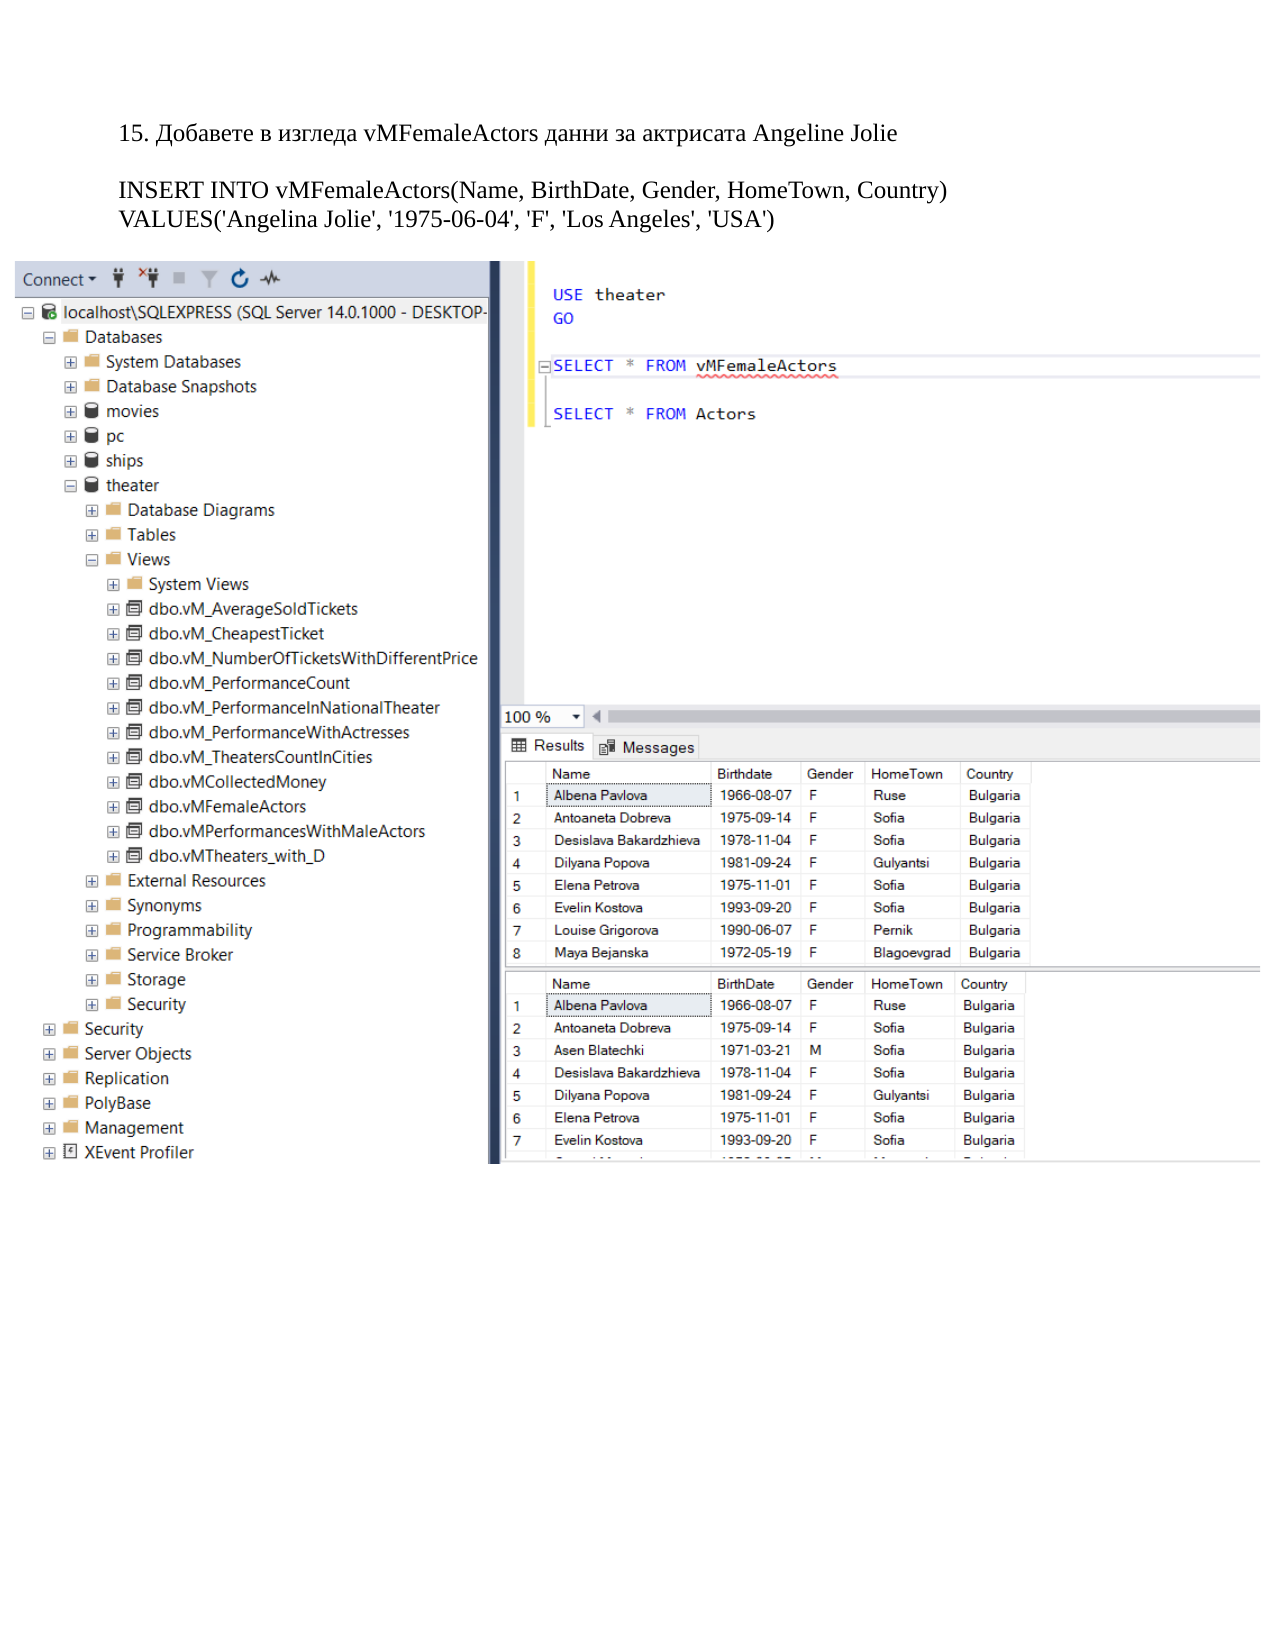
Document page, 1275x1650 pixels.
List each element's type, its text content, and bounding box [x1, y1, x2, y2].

text VALUES('Angelina Jolie', '1975-06-04', 'F', 'Los Angeles', 'USA') [118, 204, 1157, 233]
text 15. Добавете в изгледа vMFemaleActors данни за актрисата Angeline Jolie [118, 118, 1157, 147]
picture [14, 261, 1261, 1164]
text INSERT INTO vMFemaleActors(Name, BirthDate, Gender, HomeTown, Country) [118, 176, 1157, 204]
